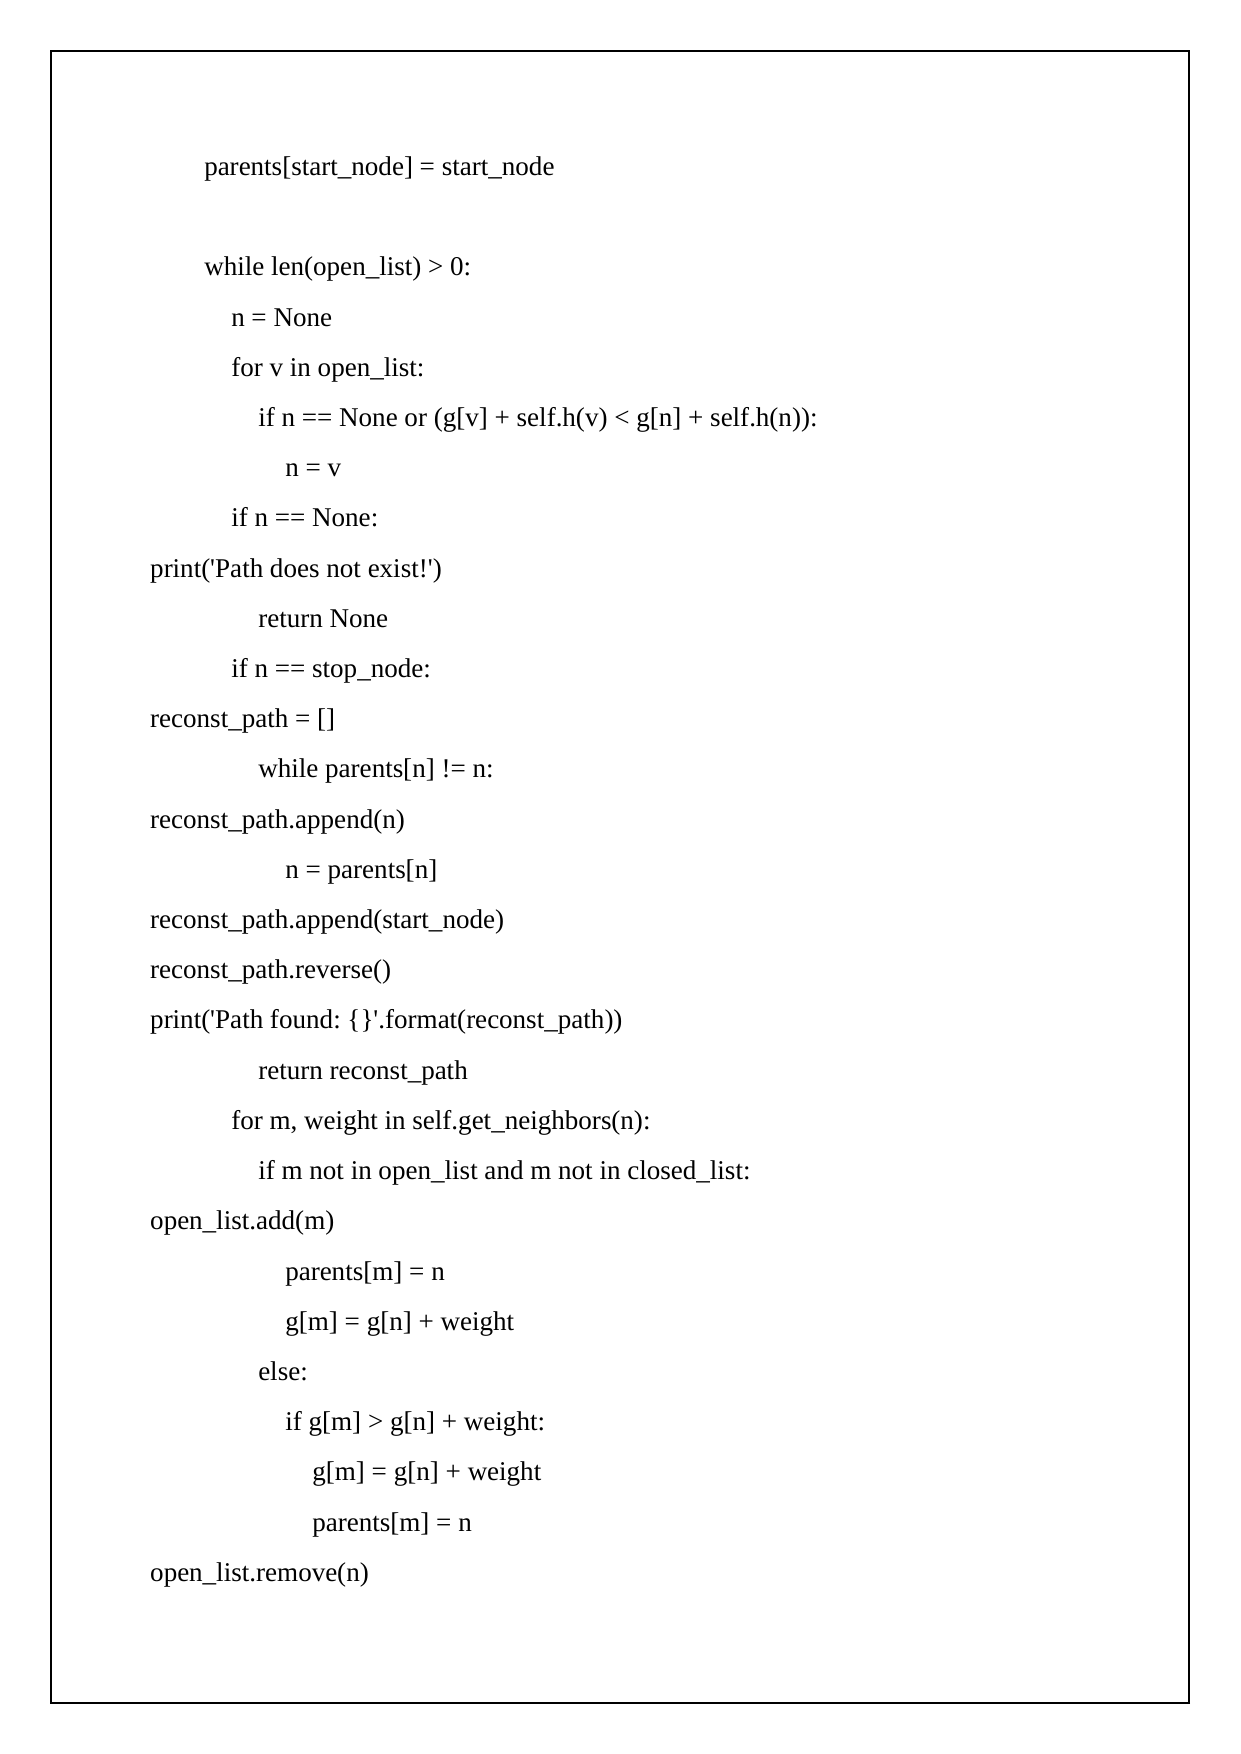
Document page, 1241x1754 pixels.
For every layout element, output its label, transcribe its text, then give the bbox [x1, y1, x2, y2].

text if n == None or (g[v] + self.h(v) < g[n] + self.h(n)): [150, 401, 1090, 432]
text while len(open_list) > 0: [150, 250, 1090, 282]
text print('Path found: {}'.format(reconst_path)) [150, 1003, 1090, 1035]
text n = v [150, 451, 1090, 482]
text if n == None: [150, 501, 1090, 533]
text reconst_path = [] [150, 702, 1090, 733]
text open_list.remove(n) [150, 1556, 1090, 1587]
text parents[start_node] = start_node [150, 150, 1090, 181]
text if n == stop_node: [150, 652, 1090, 683]
text for v in open_list: [150, 351, 1090, 382]
text parents[m] = n [150, 1254, 1090, 1286]
text print('Path does not exist!') [150, 552, 1090, 583]
text open_list.add(m) [150, 1204, 1090, 1236]
text parents[m] = n [150, 1506, 1090, 1537]
text if m not in open_list and m not in closed_list: [150, 1154, 1090, 1185]
text g[m] = g[n] + weight [150, 1455, 1090, 1487]
text reconst_path.append(n) [150, 803, 1090, 834]
text if g[m] > g[n] + weight: [150, 1405, 1090, 1436]
text for m, weight in self.get_neighbors(n): [150, 1104, 1090, 1135]
text return reconst_path [150, 1054, 1090, 1085]
text return None [150, 602, 1090, 633]
text else: [150, 1355, 1090, 1386]
text g[m] = g[n] + weight [150, 1305, 1090, 1336]
text n = None [150, 301, 1090, 332]
text reconst_path.append(start_node) [150, 903, 1090, 934]
text while parents[n] != n: [150, 752, 1090, 784]
text reconst_path.reverse() [150, 953, 1090, 984]
text n = parents[n] [150, 853, 1090, 884]
